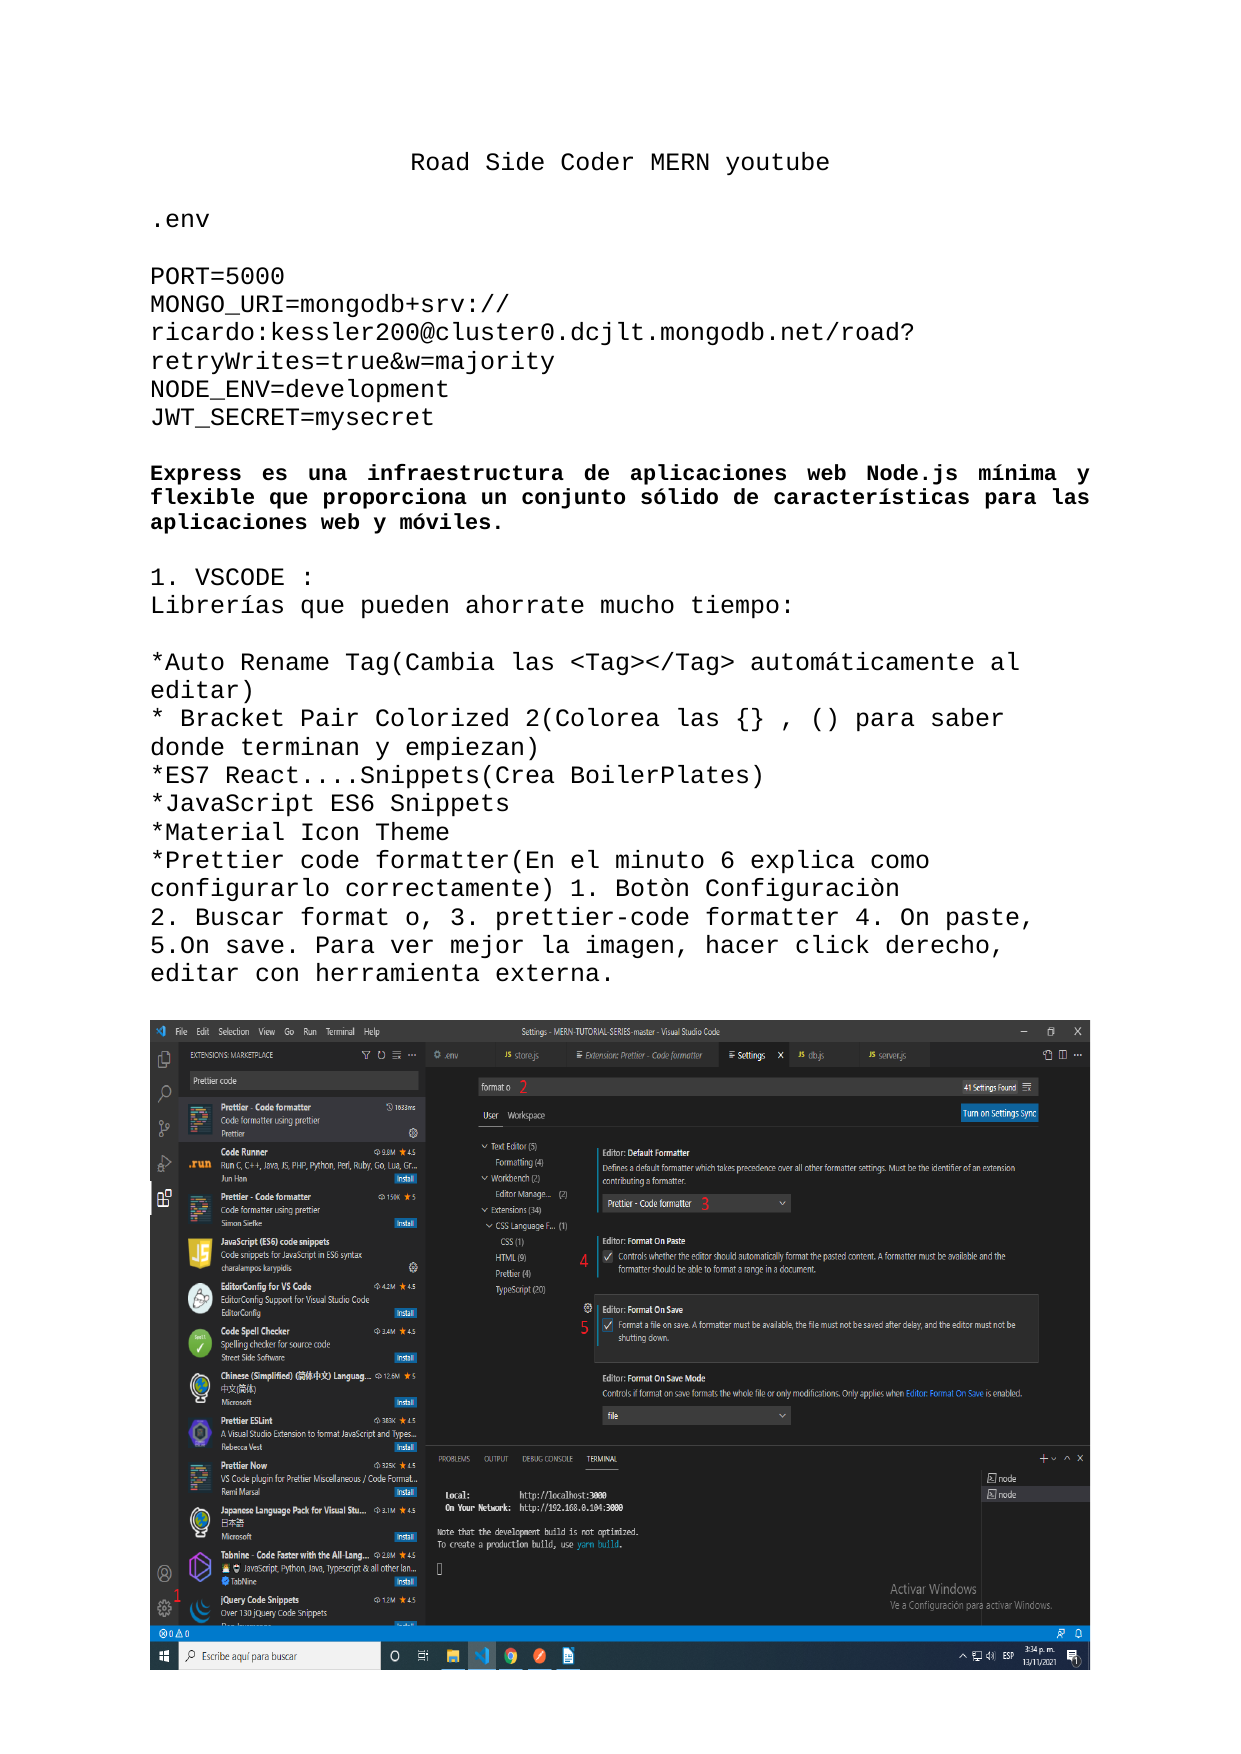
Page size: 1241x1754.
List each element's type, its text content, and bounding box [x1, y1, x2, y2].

text 2. Buscar format o, 3. prettier-code formatter 4. On paste, 5.On save. Para ver mejor la imagen, hacer click derecho, editar con herramienta externa. [150, 904, 1090, 989]
text * Bracket Pair Colorized 2(Colorea las {} , () para saber donde terminan y empiezan) [150, 706, 1090, 763]
text PORT=5000 [150, 263, 1090, 292]
text .env [150, 207, 1090, 235]
text *Prettier code formatter(En el minuto 6 explica como configurarlo correctamente) 1. Botòn Configuraciòn [150, 848, 1090, 904]
text *Auto Rename Tag(Cambia las <Tag></Tag> automáticamente al editar) [150, 649, 1090, 706]
text Librerías que pueden ahorrate mucho tiempo: [150, 593, 1090, 621]
text *ES7 React....Snippets(Crea BoilerPlates) [150, 763, 1090, 791]
text *JavaScript ES6 Snippets [150, 791, 1090, 819]
text 1. VSCODE : [150, 564, 1090, 593]
text Road Side Coder MERN youtube [150, 150, 1090, 178]
text *Material Icon Theme [150, 819, 1090, 848]
text JWT_SECRET=mysecret [150, 405, 1090, 433]
text NODE_ENV=development [150, 377, 1090, 405]
text Express es una infraestructura de aplicaciones web Node.js mínima y flexible que proporciona un conjunto sólido de características para las aplicaciones web y móviles. [150, 462, 1090, 536]
picture [150, 1020, 1091, 1670]
text MONGO_URI=mongodb+srv://ricardo:kessler200@cluster0.dcjlt.mongodb.net/road?retryWrites=true&w=majority [150, 292, 1090, 377]
